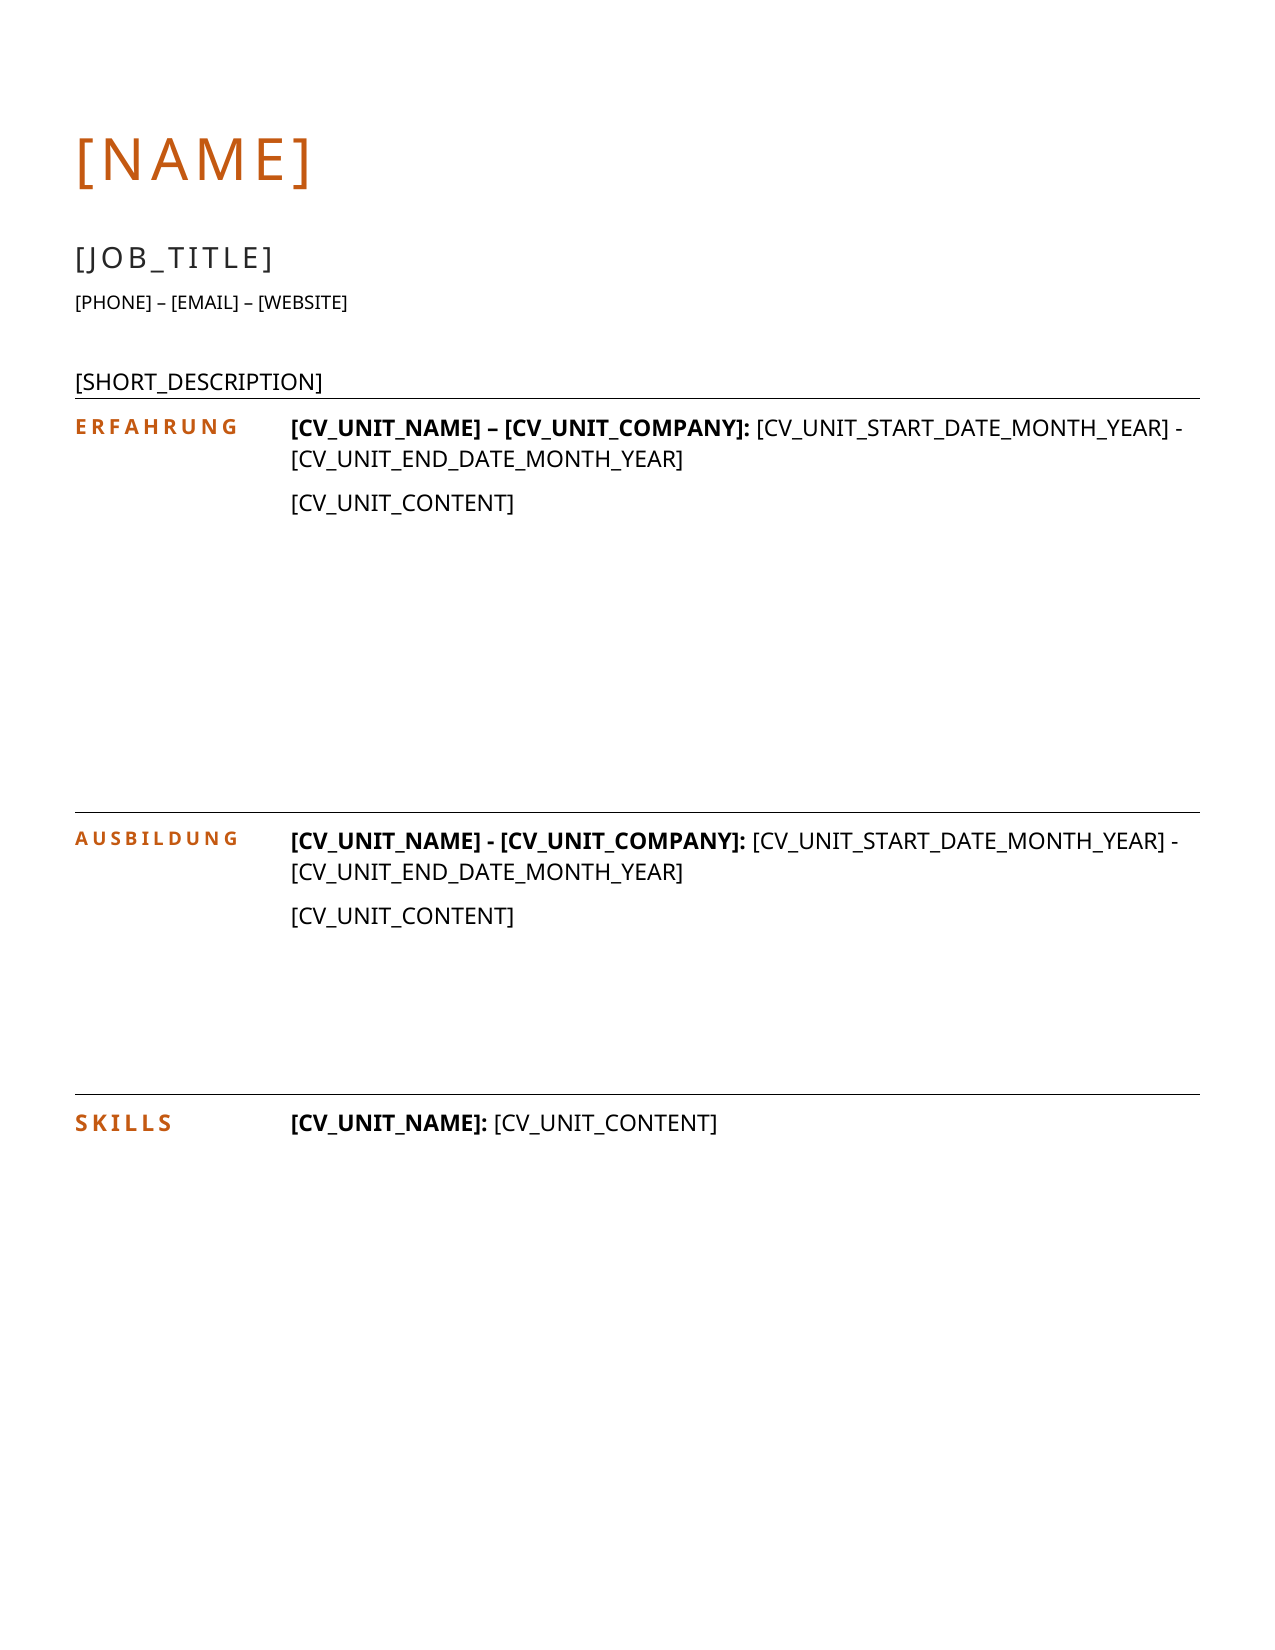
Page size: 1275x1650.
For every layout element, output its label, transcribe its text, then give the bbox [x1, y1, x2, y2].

table_cell [263, 399, 291, 782]
table_cell [75, 782, 262, 812]
table_cell [263, 1064, 291, 1093]
table_cell [CV_UNIT_NAME] - [CV_UNIT_COMPANY]: [CV_UNIT_START_DATE_MONTH_YEAR] - [CV_UNIT_END_DATE_MONTH_YEAR] [CV_UNIT_CONTENT] [291, 813, 1200, 1063]
table_cell [263, 1289, 291, 1319]
table_header [NAME] [JOB_TITLE] [PHONE] – [EMAIL] – [WEBSITE] [SHORT_DESCRIPTION] [75, 118, 1200, 398]
table_cell [75, 1064, 262, 1093]
table_cell [263, 782, 291, 812]
table_cell [CV_UNIT_NAME]: [CV_UNIT_CONTENT] [291, 1095, 1200, 1289]
table_cell [291, 1289, 1200, 1319]
table_cell Ausbildung [75, 813, 262, 1063]
table_cell [291, 1064, 1200, 1093]
table_cell [263, 1095, 291, 1289]
table_cell [291, 782, 1200, 812]
table_cell [75, 1289, 262, 1319]
table_cell [263, 813, 291, 1063]
table_cell Erfahrung [75, 399, 262, 782]
table_cell [CV_UNIT_NAME] – [CV_UNIT_COMPANY]: [CV_UNIT_START_DATE_MONTH_YEAR] - [CV_UNIT_END_DATE_MONTH_YEAR] [CV_UNIT_CONTENT] [291, 399, 1200, 782]
table_cell Skills [75, 1095, 262, 1289]
